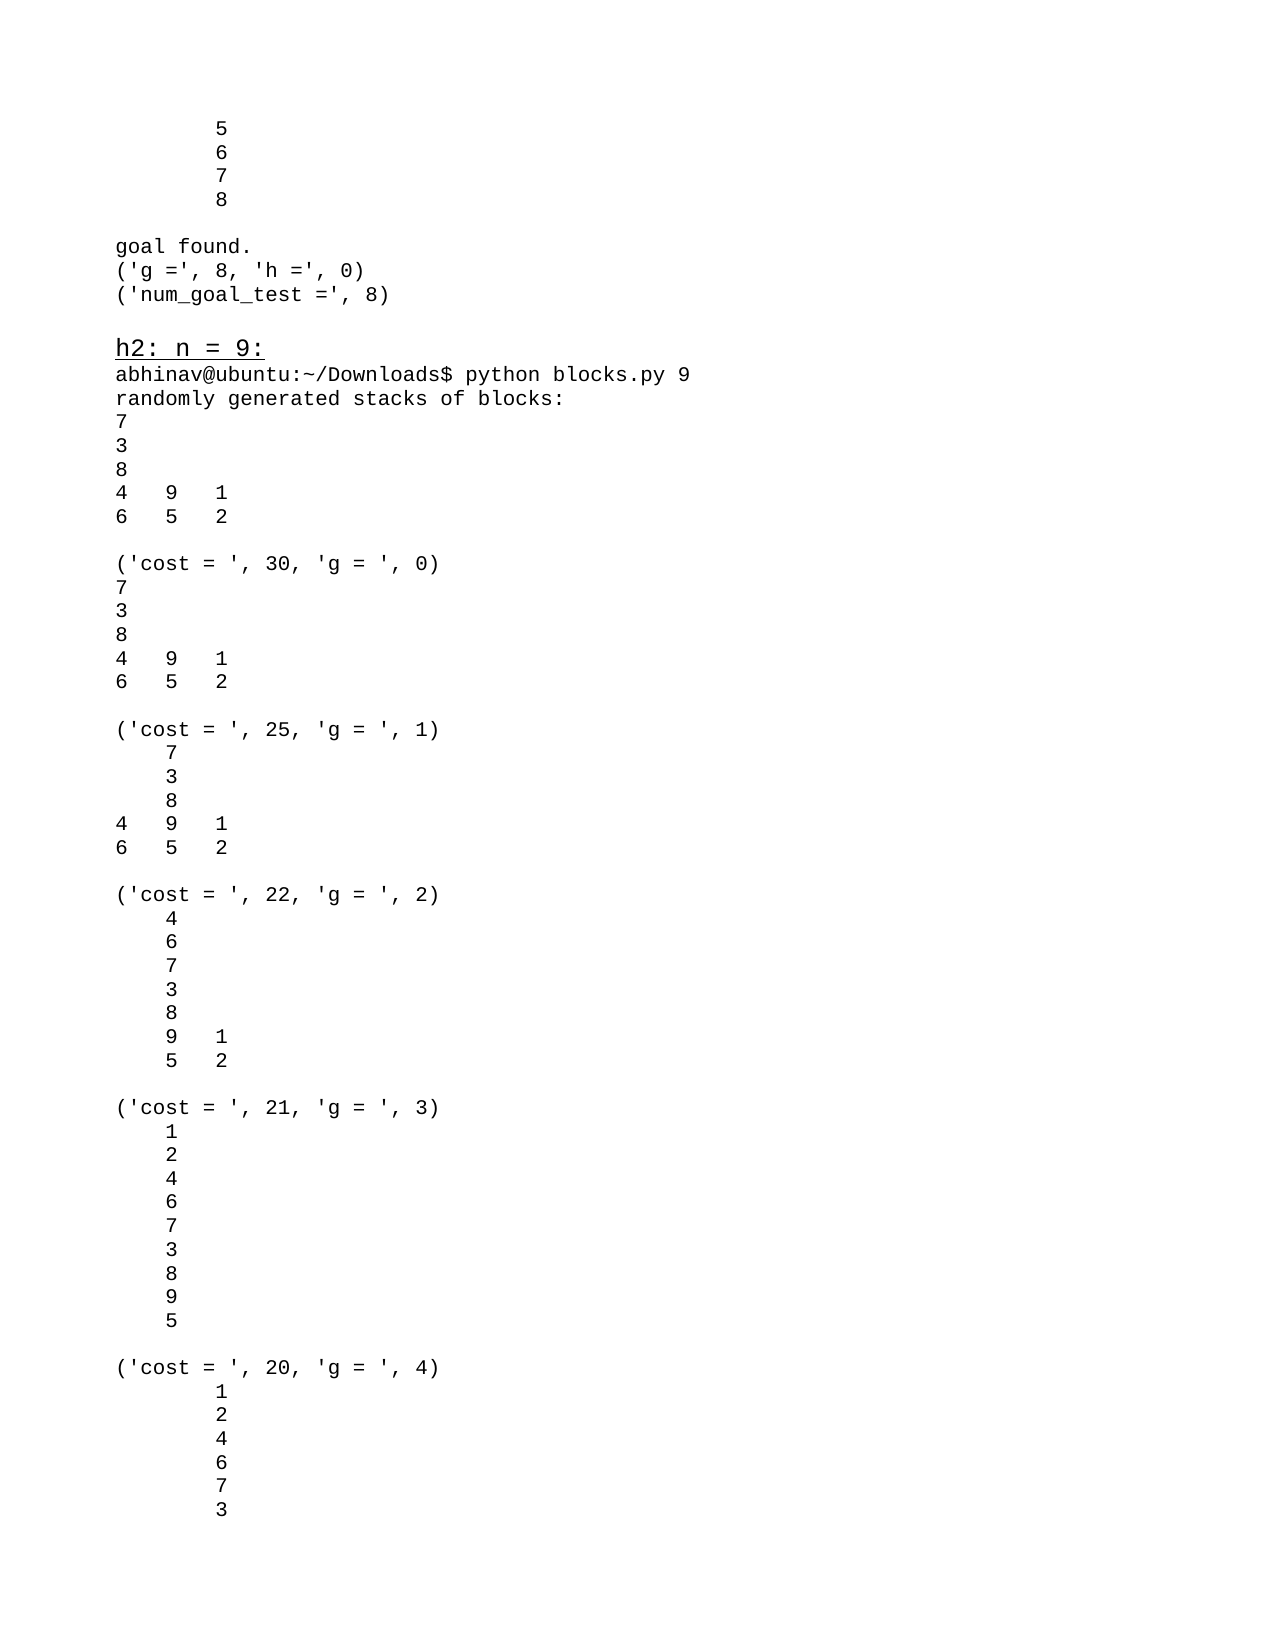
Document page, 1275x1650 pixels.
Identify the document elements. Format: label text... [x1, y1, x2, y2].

text 2 [115, 1144, 1160, 1168]
text ('cost = ', 22, 'g = ', 2) [115, 884, 1160, 908]
text 7 [115, 1475, 1160, 1499]
text ('cost = ', 30, 'g = ', 0) [115, 553, 1160, 577]
text 7 [115, 411, 1160, 435]
text 4 [115, 1168, 1160, 1192]
text ('cost = ', 25, 'g = ', 1) [115, 719, 1160, 742]
text 8 [115, 1002, 1160, 1026]
text 6 [115, 931, 1160, 955]
text 3 [115, 1499, 1160, 1523]
text 5 [115, 1310, 1160, 1333]
text 7 [115, 742, 1160, 766]
text ('g =', 8, 'h =', 0) [115, 260, 1160, 284]
text 6 [115, 142, 1160, 165]
text 6 5 2 [115, 837, 1160, 861]
text 3 [115, 435, 1160, 458]
text 3 [115, 600, 1160, 624]
text 3 [115, 1239, 1160, 1262]
text ('cost = ', 20, 'g = ', 4) [115, 1357, 1160, 1381]
text 4 [115, 908, 1160, 931]
text 4 9 1 [115, 482, 1160, 506]
text 5 [115, 118, 1160, 142]
text h2: n = 9: [115, 336, 1160, 364]
text randomly generated stacks of blocks: [115, 388, 1160, 411]
text ('cost = ', 21, 'g = ', 3) [115, 1097, 1160, 1121]
text 5 2 [115, 1050, 1160, 1073]
text 2 [115, 1404, 1160, 1428]
text 1 [115, 1121, 1160, 1144]
text 7 [115, 1215, 1160, 1239]
text 7 [115, 577, 1160, 600]
text 8 [115, 189, 1160, 213]
text 8 [115, 789, 1160, 813]
text 9 1 [115, 1026, 1160, 1050]
text 1 [115, 1381, 1160, 1404]
text 6 5 2 [115, 671, 1160, 695]
text ('num_goal_test =', 8) [115, 284, 1160, 307]
text goal found. [115, 236, 1160, 260]
text 6 [115, 1452, 1160, 1475]
text 4 [115, 1428, 1160, 1452]
text 7 [115, 955, 1160, 979]
text 8 [115, 458, 1160, 482]
text 6 5 2 [115, 506, 1160, 529]
text 4 9 1 [115, 648, 1160, 671]
text 7 [115, 165, 1160, 189]
text 4 9 1 [115, 813, 1160, 837]
text abhinav@ubuntu:~/Downloads$ python blocks.py 9 [115, 364, 1160, 388]
text 6 [115, 1192, 1160, 1215]
text 8 [115, 624, 1160, 648]
text 8 [115, 1262, 1160, 1286]
text 3 [115, 766, 1160, 789]
text 9 [115, 1286, 1160, 1310]
text 3 [115, 979, 1160, 1002]
